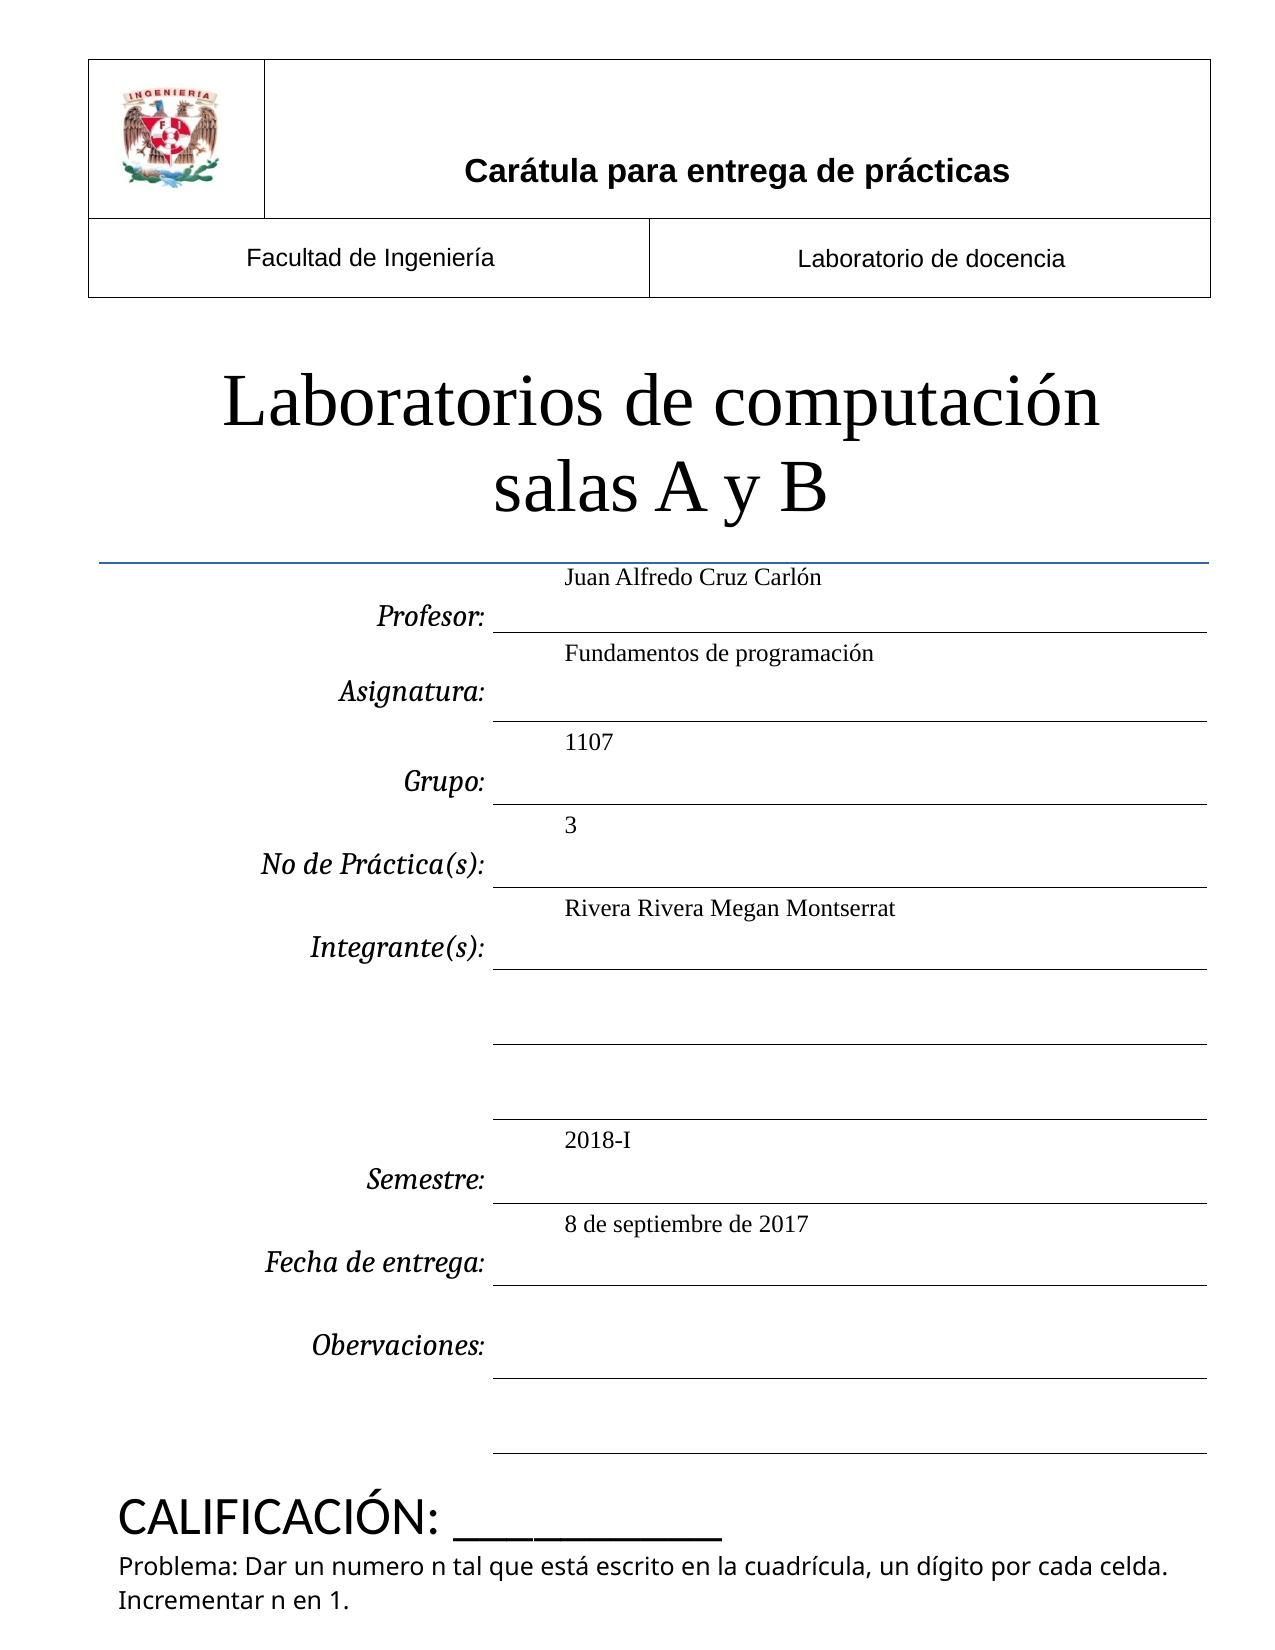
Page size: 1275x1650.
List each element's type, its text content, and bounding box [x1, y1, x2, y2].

table_cell 8 de septiembre de 2017 [493, 1204, 1207, 1285]
table_cell Fecha de entrega: [118, 1203, 493, 1285]
text salas A y B [118, 441, 1205, 528]
text Problema: Dar un numero n tal que está escrito en la cuadrícula, un dígito por cada celda. [118, 1548, 1205, 1582]
table_cell Semestre: [118, 1119, 493, 1202]
table_header Juan Alfredo Cruz Carlón [493, 564, 1207, 631]
table_cell Obervaciones: [118, 1285, 493, 1378]
table_header [118, 556, 493, 562]
table_cell Rivera Rivera Megan Montserrat [493, 888, 1207, 969]
text Incrementar n en 1. [118, 1582, 1205, 1616]
table_cell 3 [493, 805, 1207, 887]
table_cell [493, 1045, 1207, 1119]
table_cell Facultad de Ingeniería [89, 219, 649, 297]
table_cell 2018-I [493, 1120, 1207, 1202]
table_header Carátula para entrega de prácticas [265, 60, 1210, 217]
table_cell [493, 970, 1207, 1044]
table_cell Grupo: [118, 721, 493, 804]
table_cell Asignatura: [118, 631, 493, 721]
table_cell [118, 969, 493, 1044]
table_cell Integrante(s): [118, 887, 493, 969]
text CALIFICACIÓN: __________ [118, 1482, 1205, 1548]
table_cell [118, 1378, 493, 1453]
table_header [493, 556, 1207, 562]
table_cell No de Práctica(s): [118, 804, 493, 887]
table_cell [493, 1286, 1207, 1378]
table_header Profesor: [118, 564, 493, 631]
table_cell Fundamentos de programación [493, 633, 1207, 721]
table_header [89, 60, 264, 217]
text Laboratorios de computación [118, 355, 1205, 441]
table_cell Laboratorio de docencia [650, 219, 1210, 297]
table_cell [118, 1044, 493, 1119]
table_cell 1107 [493, 722, 1207, 804]
table_cell [493, 1379, 1207, 1453]
